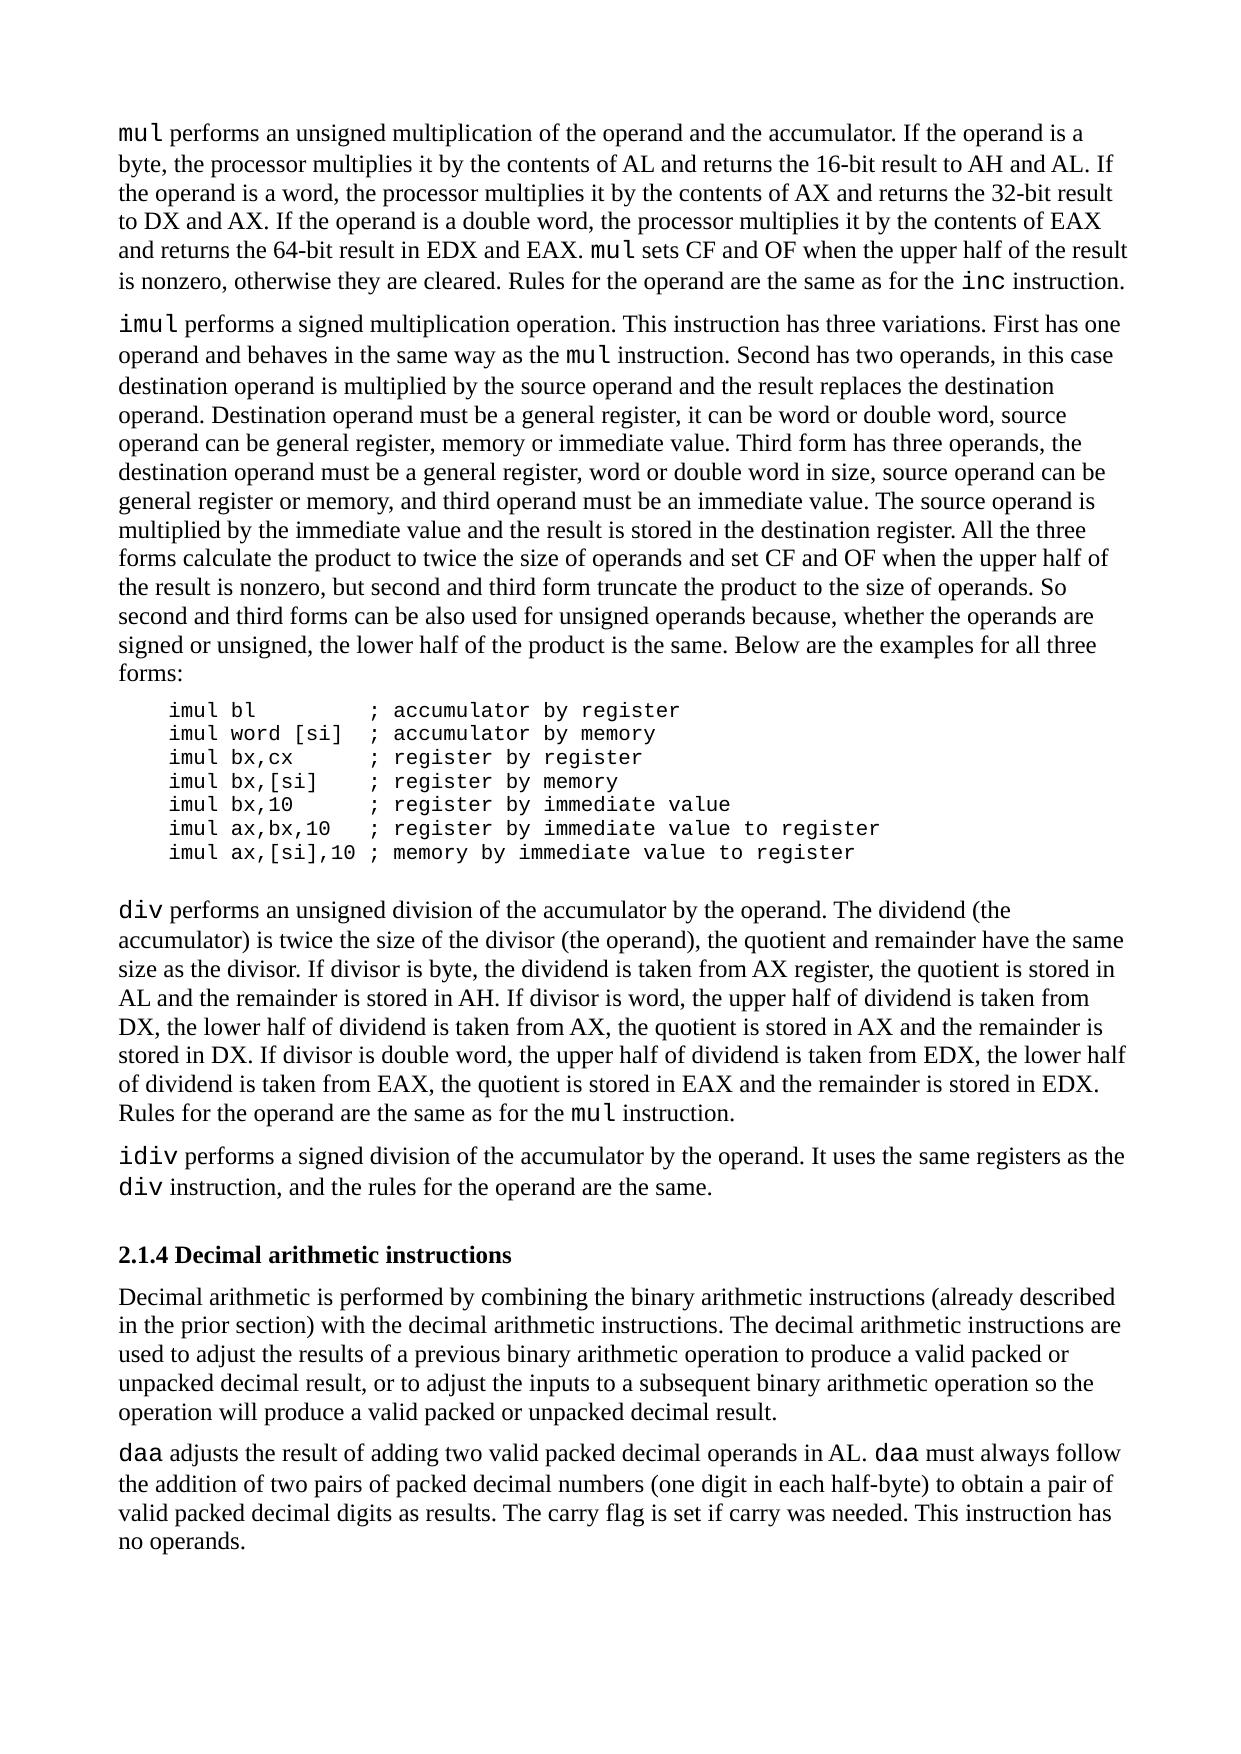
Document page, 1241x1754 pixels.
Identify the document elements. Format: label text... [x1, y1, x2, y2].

text mul performs an unsigned multiplication of the operand and the accumulator. If the operand is a byte, the processor multiplies it by the contents of AL and returns the 16-bit result to AH and AL. If the operand is a word, the processor multiplies it by the contents of AX and returns the 32-bit result to DX and AX. If the operand is a double word, the processor multiplies it by the contents of EAX and returns the 64-bit result in EDX and EAX. mul sets CF and OF when the upper half of the result is nonzero, otherwise they are cleared. Rules for the operand are the same as for the inc instruction. [118, 118, 1137, 297]
text div performs an unsigned division of the accumulator by the operand. The dividend (the accumulator) is twice the size of the divisor (the operand), the quotient and remainder have the same size as the divisor. If divisor is byte, the dividend is taken from AX register, the quotient is stored in AL and the remainder is stored in AH. If divisor is word, the upper half of dividend is taken from DX, the lower half of dividend is taken from AX, the quotient is stored in AX and the remainder is stored in DX. If divisor is double word, the upper half of dividend is taken from EDX, the lower half of dividend is taken from EAX, the quotient is stored in EAX and the remainder is stored in EDX. Rules for the operand are the same as for the mul instruction. [118, 895, 1137, 1129]
text daa adjusts the result of adding two valid packed decimal operands in AL. daa must always follow the addition of two pairs of packed decimal numbers (one digit in each half-byte) to obtain a pair of valid packed decimal digits as results. The carry flag is set if carry was needed. This instruction has no operands. [118, 1438, 1137, 1555]
text imul word [si] ; accumulator by memory [118, 723, 1137, 747]
text imul bx,[si] ; register by memory [118, 771, 1137, 794]
subtitle 2.1.4 Decimal arithmetic instructions [118, 1241, 1137, 1269]
text imul ax,[si],10 ; memory by immediate value to register [118, 842, 1137, 865]
text imul bx,cx ; register by register [118, 747, 1137, 771]
text imul performs a signed multiplication operation. This instruction has three variations. First has one operand and behaves in the same way as the mul instruction. Second has two operands, in this case destination operand is multiplied by the source operand and the result replaces the destination operand. Destination operand must be a general register, it can be word or double word, source operand can be general register, memory or immediate value. Third form has three operands, the destination operand must be a general register, word or double word in size, source operand can be general register or memory, and third operand must be an immediate value. The source operand is multiplied by the immediate value and the result is stored in the destination register. All the three forms calculate the product to twice the size of operands and set CF and OF when the upper half of the result is nonzero, but second and third form truncate the product to the size of operands. So second and third forms can be also used for unsigned operands because, whether the operands are signed or unsigned, the lower half of the product is the same. Below are the examples for all three forms: [118, 309, 1137, 687]
text imul bl ; accumulator by register [118, 700, 1137, 723]
text Decimal arithmetic is performed by combining the binary arithmetic instructions (already described in the prior section) with the decimal arithmetic instructions. The decimal arithmetic instructions are used to adjust the results of a previous binary arithmetic operation to produce a valid packed or unpacked decimal result, or to adjust the inputs to a subsequent binary arithmetic operation so the operation will produce a valid packed or unpacked decimal result. [118, 1282, 1137, 1426]
text imul bx,10 ; register by immediate value [118, 794, 1137, 818]
text idiv performs a signed division of the accumulator by the operand. It uses the same registers as the div instruction, and the rules for the operand are the same. [118, 1141, 1137, 1203]
text imul ax,bx,10 ; register by immediate value to register [118, 818, 1137, 842]
